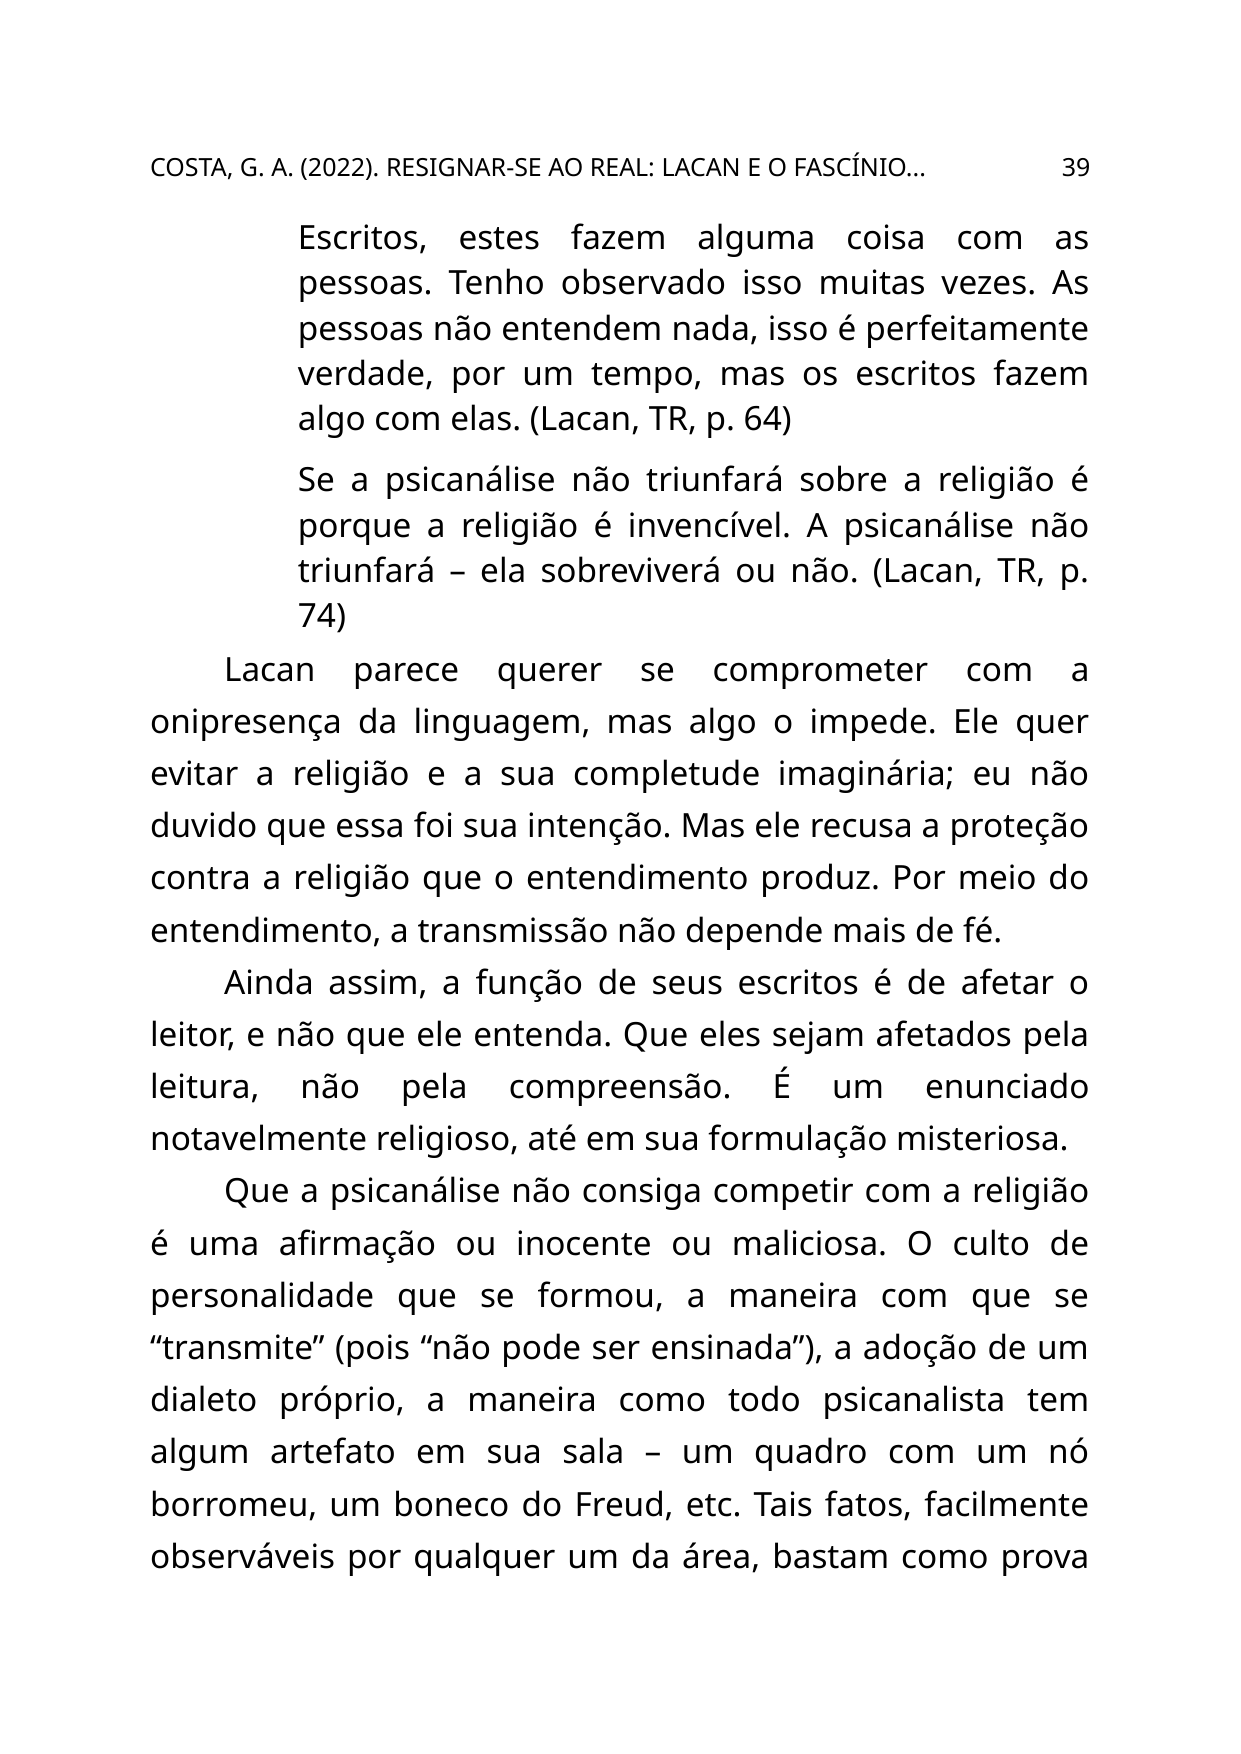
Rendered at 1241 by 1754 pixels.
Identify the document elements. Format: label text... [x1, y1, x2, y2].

text Lacan parece querer se comprometer com a onipresença da linguagem, mas algo o impede. Ele quer evitar a religião e a sua completude imaginária; eu não duvido que essa foi sua intenção. Mas ele recusa a proteção contra a religião que o entendimento produz. Por meio do entendimento, a transmissão não depende mais de fé. [150, 645, 1090, 952]
text Se a psicanálise não triunfará sobre a religião é porque a religião é invencível. A psicanálise não triunfará – ela sobreviverá ou não. (Lacan, TR, p. 74) [298, 456, 1090, 638]
text Que a psicanálise não consiga competir com a religião é uma afirmação ou inocente ou maliciosa. O culto de personalidade que se formou, a maneira com que se “transmite” (pois “não pode ser ensinada”), a adoção de um dialeto próprio, a maneira como todo psicanalista tem algum artefato em sua sala – um quadro com um nó borromeu, um boneco do Freud, etc. Tais fatos, facilmente observáveis por qualquer um da área, bastam como prova [150, 1167, 1090, 1578]
text Ainda assim, a função de seus escritos é de afetar o leitor, e não que ele entenda. Que eles sejam afetados pela leitura, não pela compreensão. É um enunciado notavelmente religioso, até em sua formulação misteriosa. [150, 958, 1090, 1161]
text Escritos, estes fazem alguma coisa com as pessoas. Tenho observado isso muitas vezes. As pessoas não entendem nada, isso é perfeitamente verdade, por um tempo, mas os escritos fazem algo com elas. (Lacan, TR, p. 64) [298, 213, 1090, 441]
